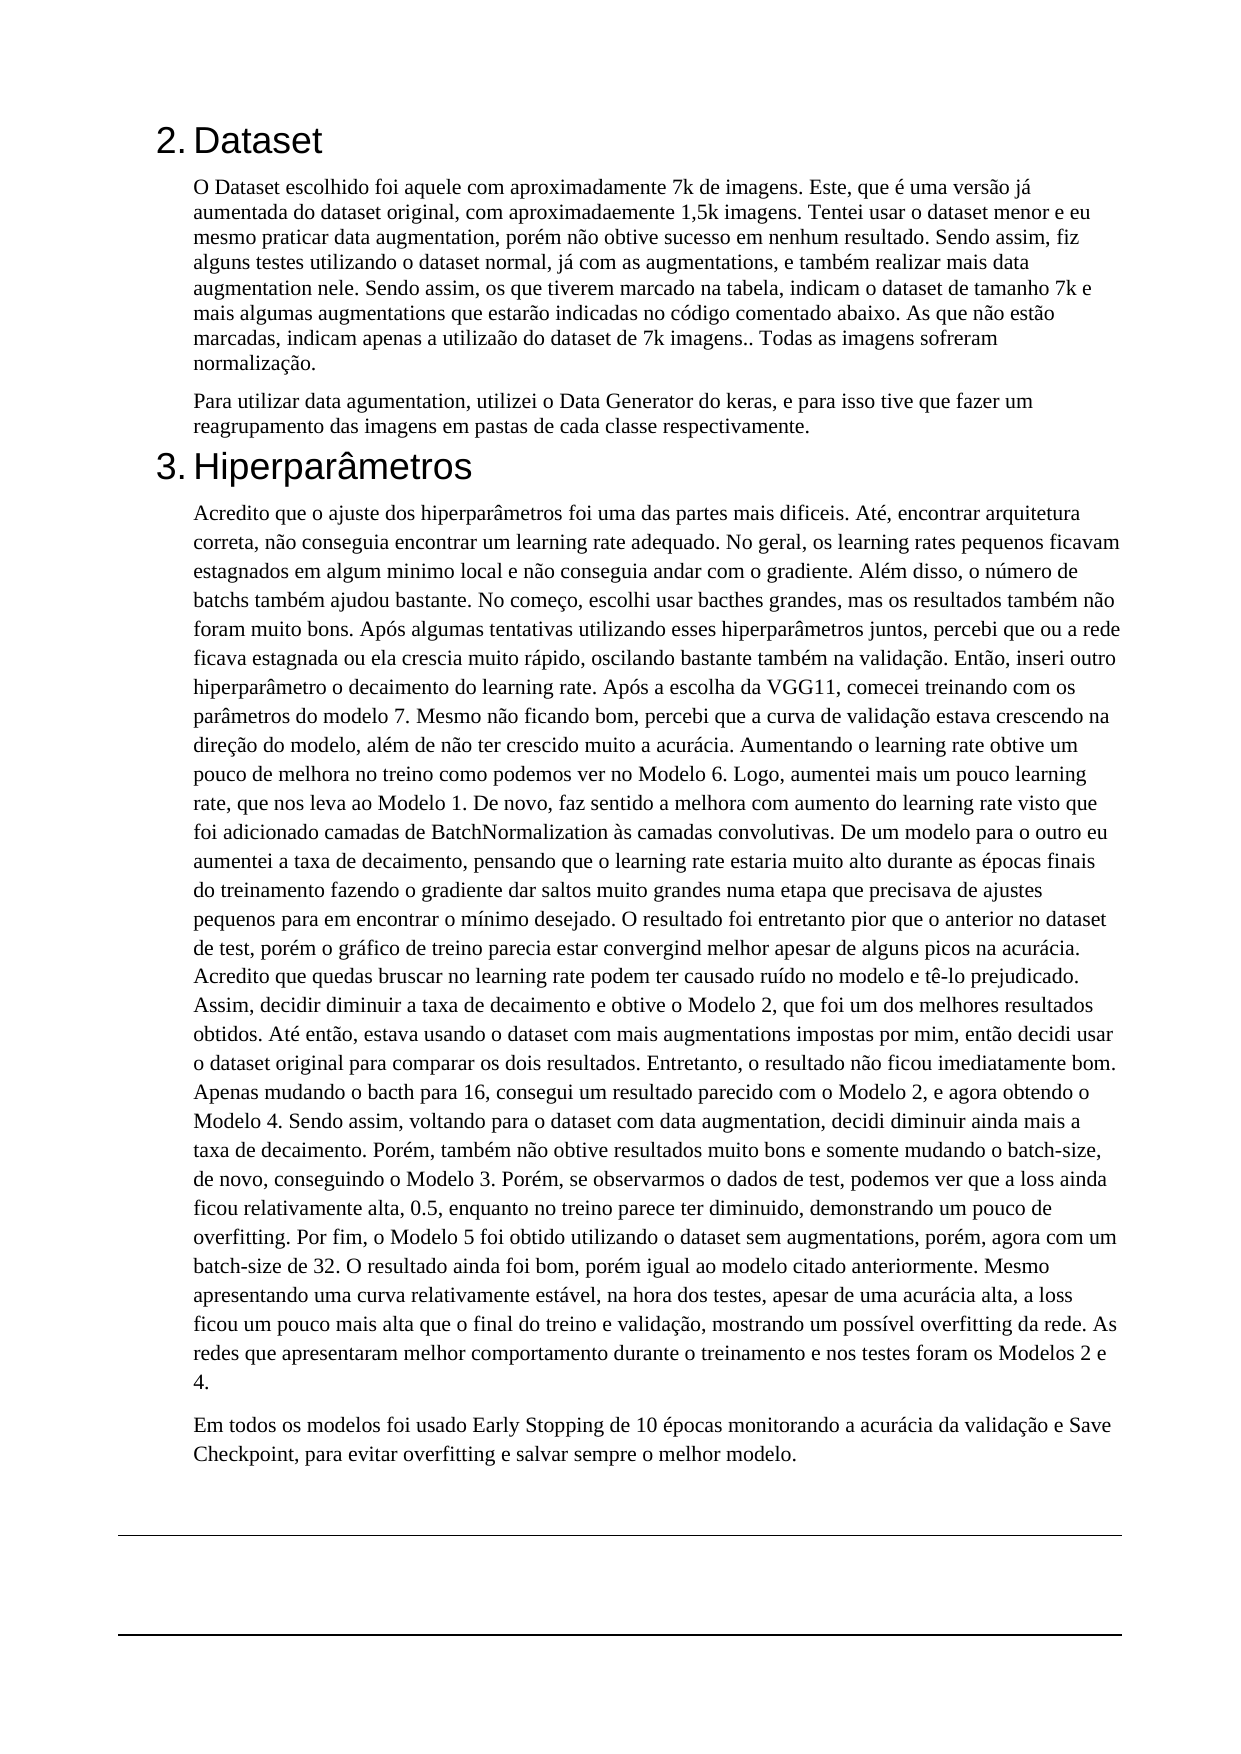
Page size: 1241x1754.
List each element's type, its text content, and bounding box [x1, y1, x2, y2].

list Para utilizar data agumentation, utilizei o Data Generator do keras, e para isso tive que fazer um reagrupamento das imagens em pastas de cada classe respectivamente. [156, 388, 1122, 438]
subtitle Hiperparâmetros [156, 444, 1122, 488]
subtitle Dataset [156, 118, 1122, 161]
subtitle O Dataset escolhido foi aquele com aproximadamente 7k de imagens. Este, que é uma versão já aumentada do dataset original, com aproximadaemente 1,5k imagens. Tentei usar o dataset menor e eu mesmo praticar data augmentation, porém não obtive sucesso em nenhum resultado. Sendo assim, fiz alguns testes utilizando o dataset normal, já com as augmentations, e também realizar mais data augmentation nele. Sendo assim, os que tiverem marcado na tabela, indicam o dataset de tamanho 7k e mais algumas augmentations que estarão indicadas no código comentado abaixo. As que não estão marcadas, indicam apenas a utilizaão do dataset de 7k imagens.. Todas as imagens sofreram normalização. [156, 174, 1122, 375]
list Acredito que o ajuste dos hiperparâmetros foi uma das partes mais dificeis. Até, encontrar arquitetura correta, não conseguia encontrar um learning rate adequado. No geral, os learning rates pequenos ficavam estagnados em algum minimo local e não conseguia andar com o gradiente. Além disso, o número de batchs também ajudou bastante. No começo, escolhi usar bacthes grandes, mas os resultados também não foram muito bons. Após algumas tentativas utilizando esses hiperparâmetros juntos, percebi que ou a rede ficava estagnada ou ela crescia muito rápido, oscilando bastante também na validação. Então, inseri outro hiperparâmetro o decaimento do learning rate. Após a escolha da VGG11, comecei treinando com os parâmetros do modelo 7. Mesmo não ficando bom, percebi que a curva de validação estava crescendo na direção do modelo, além de não ter crescido muito a acurácia. Aumentando o learning rate obtive um pouco de melhora no treino como podemos ver no Modelo 6. Logo, aumentei mais um pouco learning rate, que nos leva ao Modelo 1. De novo, faz sentido a melhora com aumento do learning rate visto que foi adicionado camadas de BatchNormalization às camadas convolutivas. De um modelo para o outro eu aumentei a taxa de decaimento, pensando que o learning rate estaria muito alto durante as épocas finais do treinamento fazendo o gradiente dar saltos muito grandes numa etapa que precisava de ajustes pequenos para em encontrar o mínimo desejado. O resultado foi entretanto pior que o anterior no dataset de test, porém o gráfico de treino parecia estar convergind melhor apesar de alguns picos na acurácia. Acredito que quedas bruscar no learning rate podem ter causado ruído no modelo e tê-lo prejudicado. Assim, decidir diminuir a taxa de decaimento e obtive o Modelo 2, que foi um dos melhores resultados obtidos. Até então, estava usando o dataset com mais augmentations impostas por mim, então decidi usar o dataset original para comparar os dois resultados. Entretanto, o resultado não ficou imediatamente bom. Apenas mudando o bacth para 16, consegui um resultado parecido com o Modelo 2, e agora obtendo o Modelo 4. Sendo assim, voltando para o dataset com data augmentation, decidi diminuir ainda mais a taxa de decaimento. Porém, também não obtive resultados muito bons e somente mudando o batch-size, de novo, conseguindo o Modelo 3. Porém, se observarmos o dados de test, podemos ver que a loss ainda ficou relativamente alta, 0.5, enquanto no treino parece ter diminuido, demonstrando um pouco de overfitting. Por fim, o Modelo 5 foi obtido utilizando o dataset sem augmentations, porém, agora com um batch-size de 32. O resultado ainda foi bom, porém igual ao modelo citado anteriormente. Mesmo apresentando uma curva relativamente estável, na hora dos testes, apesar de uma acurácia alta, a loss ficou um pouco mais alta que o final do treino e validação, mostrando um possível overfitting da rede. As redes que apresentaram melhor comportamento durante o treinamento e nos testes foram os Modelos 2 e 4. [156, 500, 1122, 1394]
list Em todos os modelos foi usado Early Stopping de 10 épocas monitorando a acurácia da validação e Save Checkpoint, para evitar overfitting e salvar sempre o melhor modelo. [156, 1412, 1122, 1467]
